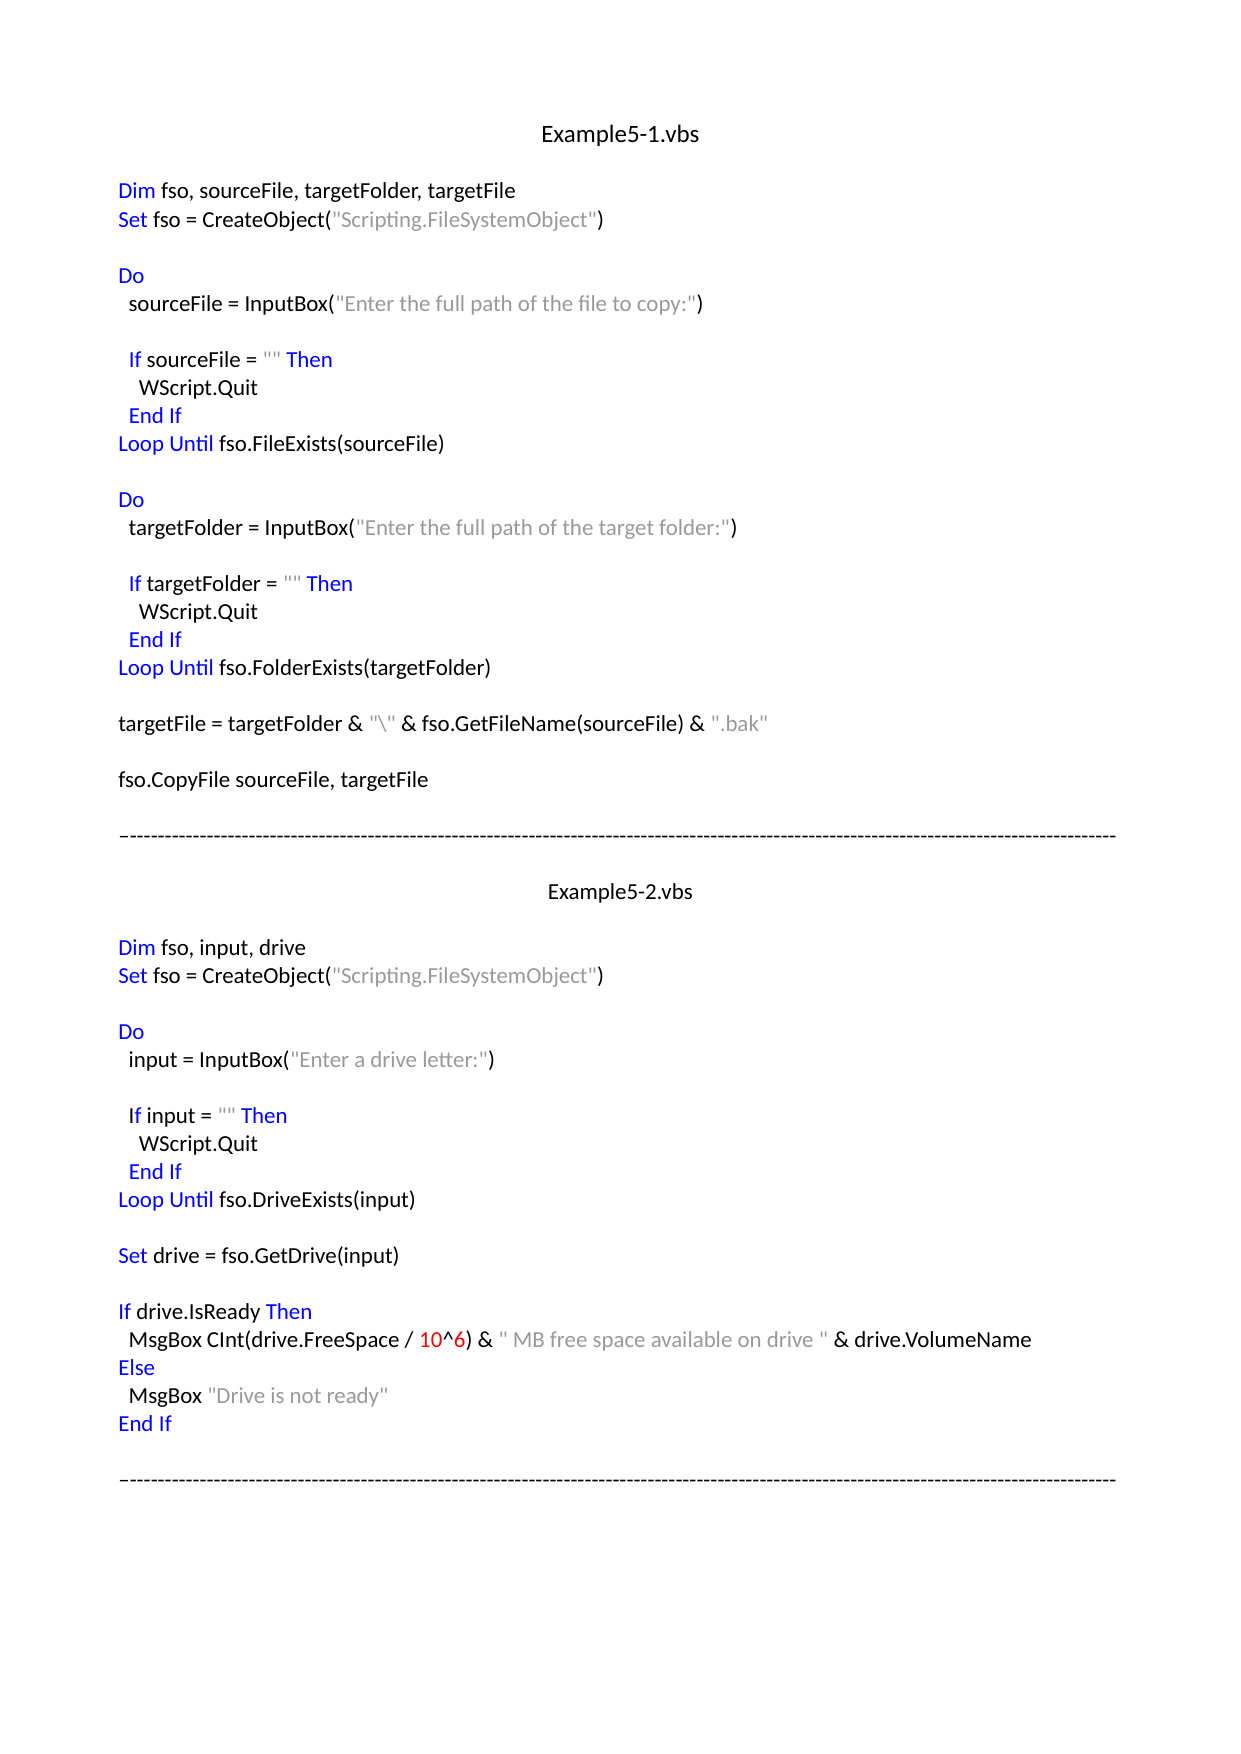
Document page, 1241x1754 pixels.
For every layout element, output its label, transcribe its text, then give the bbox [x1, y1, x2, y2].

text Loop Until fso.FolderExists(targetFolder) [118, 653, 1122, 681]
text fso.CopyFile sourceFile, targetFile [118, 765, 1122, 793]
text –--------------------------------------------------------------------------------------------------------------------------------------------- [118, 1466, 1122, 1494]
text Do [118, 485, 1122, 513]
text MsgBox "Drive is not ready" [118, 1382, 1122, 1409]
text End If [118, 401, 1122, 429]
text End If [118, 1409, 1122, 1438]
text sourceFile = InputBox("Enter the full path of the file to copy:") [118, 289, 1122, 317]
text WScript.Quit [118, 1129, 1122, 1157]
text End If [118, 1157, 1122, 1185]
text Set drive = fso.GetDrive(input) [118, 1241, 1122, 1269]
text Do [118, 261, 1122, 289]
text Loop Until fso.FileExists(sourceFile) [118, 429, 1122, 457]
text Set fso = CreateObject("Scripting.FileSystemObject") [118, 205, 1122, 233]
text targetFile = targetFolder & "\" & fso.GetFileName(sourceFile) & ".bak" [118, 709, 1122, 737]
text WScript.Quit [118, 597, 1122, 625]
text If sourceFile = "" Then [118, 345, 1122, 373]
text input = InputBox("Enter a drive letter:") [118, 1045, 1122, 1073]
text –--------------------------------------------------------------------------------------------------------------------------------------------- [118, 821, 1122, 849]
text Do [118, 1017, 1122, 1045]
text Example5-1.vbs [118, 118, 1122, 149]
text MsgBox CInt(drive.FreeSpace / 10^6) & " MB free space available on drive " & drive.VolumeName [118, 1326, 1122, 1353]
text Example5-2.vbs [118, 877, 1122, 905]
text Set fso = CreateObject("Scripting.FileSystemObject") [118, 961, 1122, 989]
text If targetFolder = "" Then [118, 569, 1122, 597]
text If drive.IsReady Then [118, 1297, 1122, 1326]
text Else [118, 1353, 1122, 1382]
text End If [118, 625, 1122, 653]
text Loop Until fso.DriveExists(input) [118, 1185, 1122, 1213]
text If input = "" Then [118, 1101, 1122, 1129]
text WScript.Quit [118, 373, 1122, 401]
text Dim fso, input, drive [118, 933, 1122, 961]
text targetFolder = InputBox("Enter the full path of the target folder:") [118, 513, 1122, 541]
text Dim fso, sourceFile, targetFolder, targetFile [118, 177, 1122, 205]
